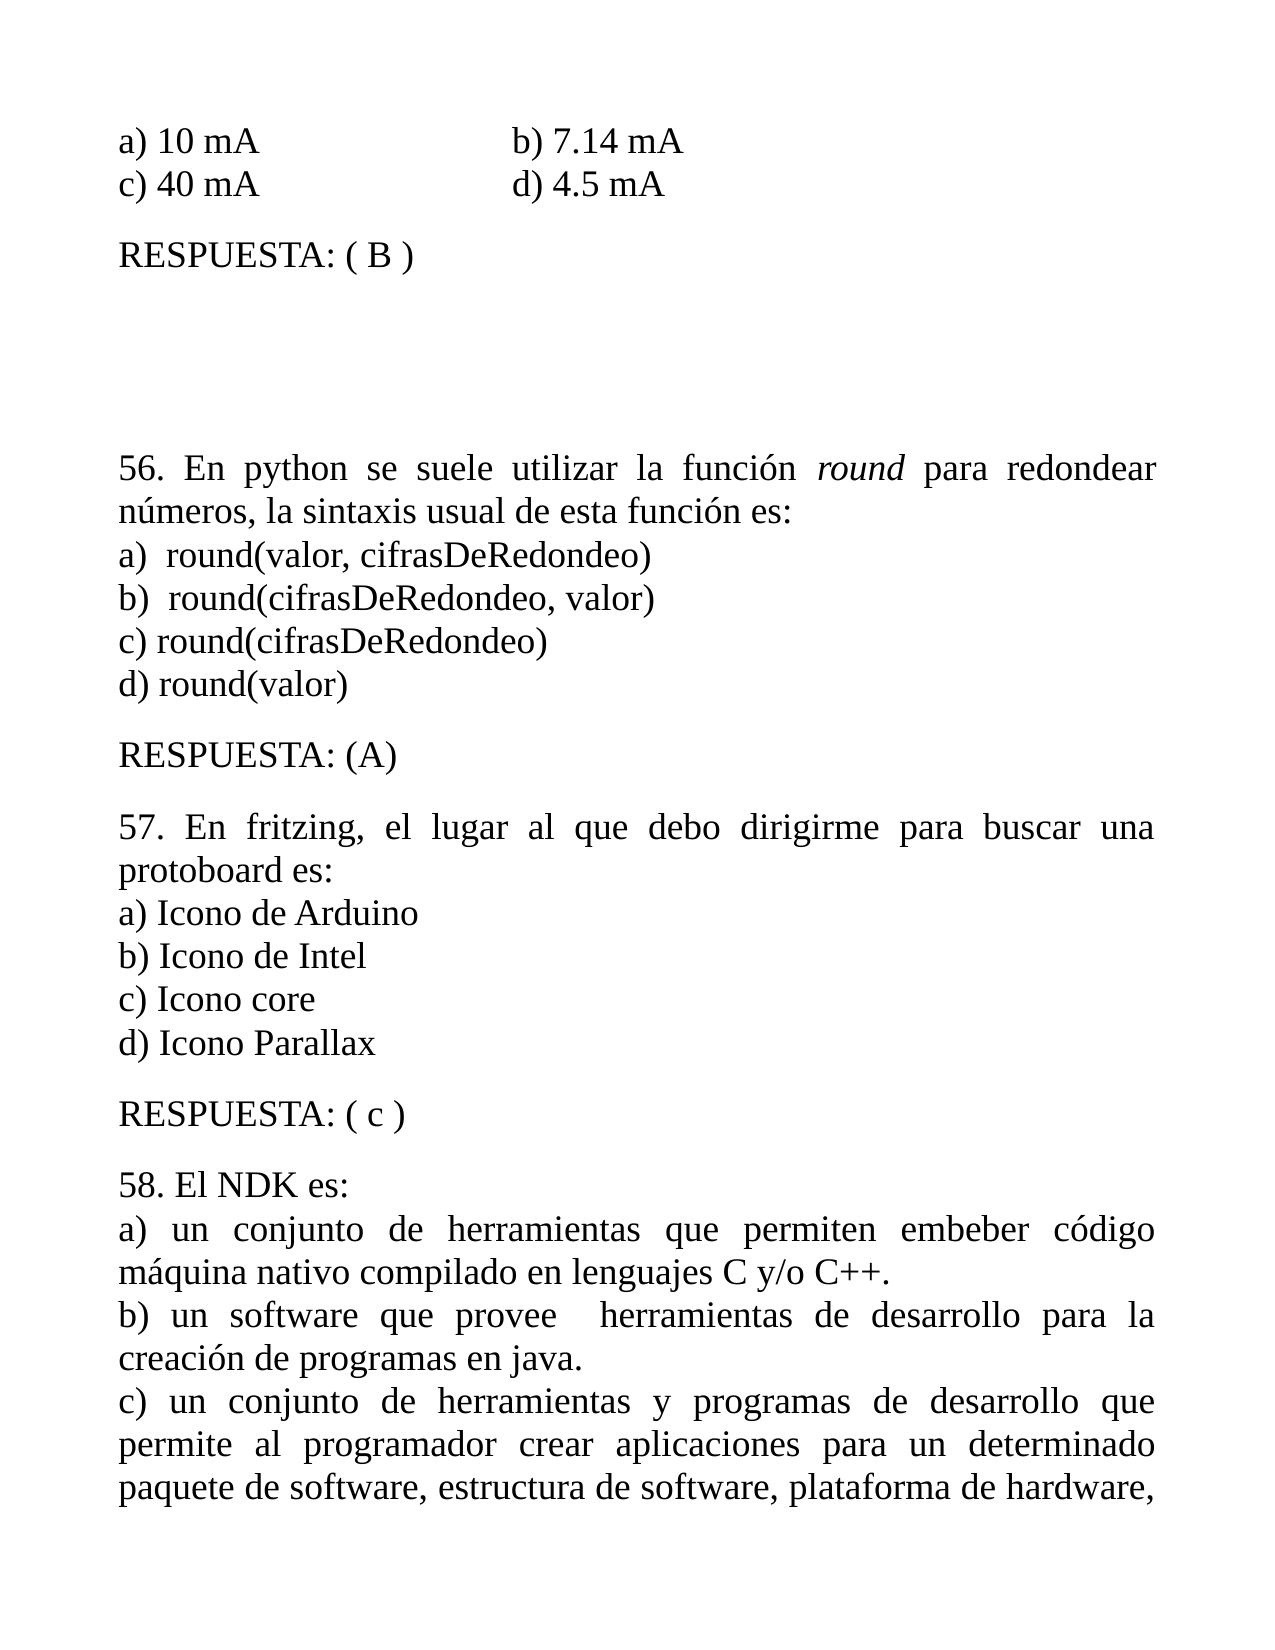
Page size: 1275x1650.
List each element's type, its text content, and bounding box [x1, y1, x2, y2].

text a) round(valor, cifrasDeRedondeo) [118, 532, 1157, 575]
text 56. En python se suele utilizar la función round para redondear números, la sintaxis usual de esta función es: [118, 446, 1157, 532]
text RESPUESTA: ( c ) [118, 1091, 1157, 1134]
text a) 10 mA b) 7.14 mA [118, 118, 1157, 161]
text RESPUESTA: (A) [118, 733, 1157, 776]
text b) round(cifrasDeRedondeo, valor) [118, 575, 1157, 618]
text a) Icono de Arduino [118, 891, 1157, 934]
text 57. En fritzing, el lugar al que debo dirigirme para buscar una protoboard es: [118, 804, 1157, 891]
text b) Icono de Intel [118, 934, 1157, 977]
text b) un software que provee herramientas de desarrollo para la creación de programas en java. [118, 1292, 1157, 1378]
text a) un conjunto de herramientas que permiten embeber código máquina nativo compilado en lenguajes C y/o C++. [118, 1206, 1157, 1292]
text c) Icono core [118, 977, 1157, 1020]
text c) un conjunto de herramientas y programas de desarrollo que permite al programador crear aplicaciones para un determinado paquete de software, estructura de software, plataforma de hardware, [118, 1378, 1157, 1508]
text c) 40 mA d) 4.5 mA [118, 161, 1157, 204]
text 58. El NDK es: [118, 1163, 1157, 1206]
text d) round(valor) [118, 661, 1157, 704]
text c) round(cifrasDeRedondeo) [118, 618, 1157, 661]
text d) Icono Parallax [118, 1020, 1157, 1063]
text RESPUESTA: ( B ) [118, 233, 1157, 276]
